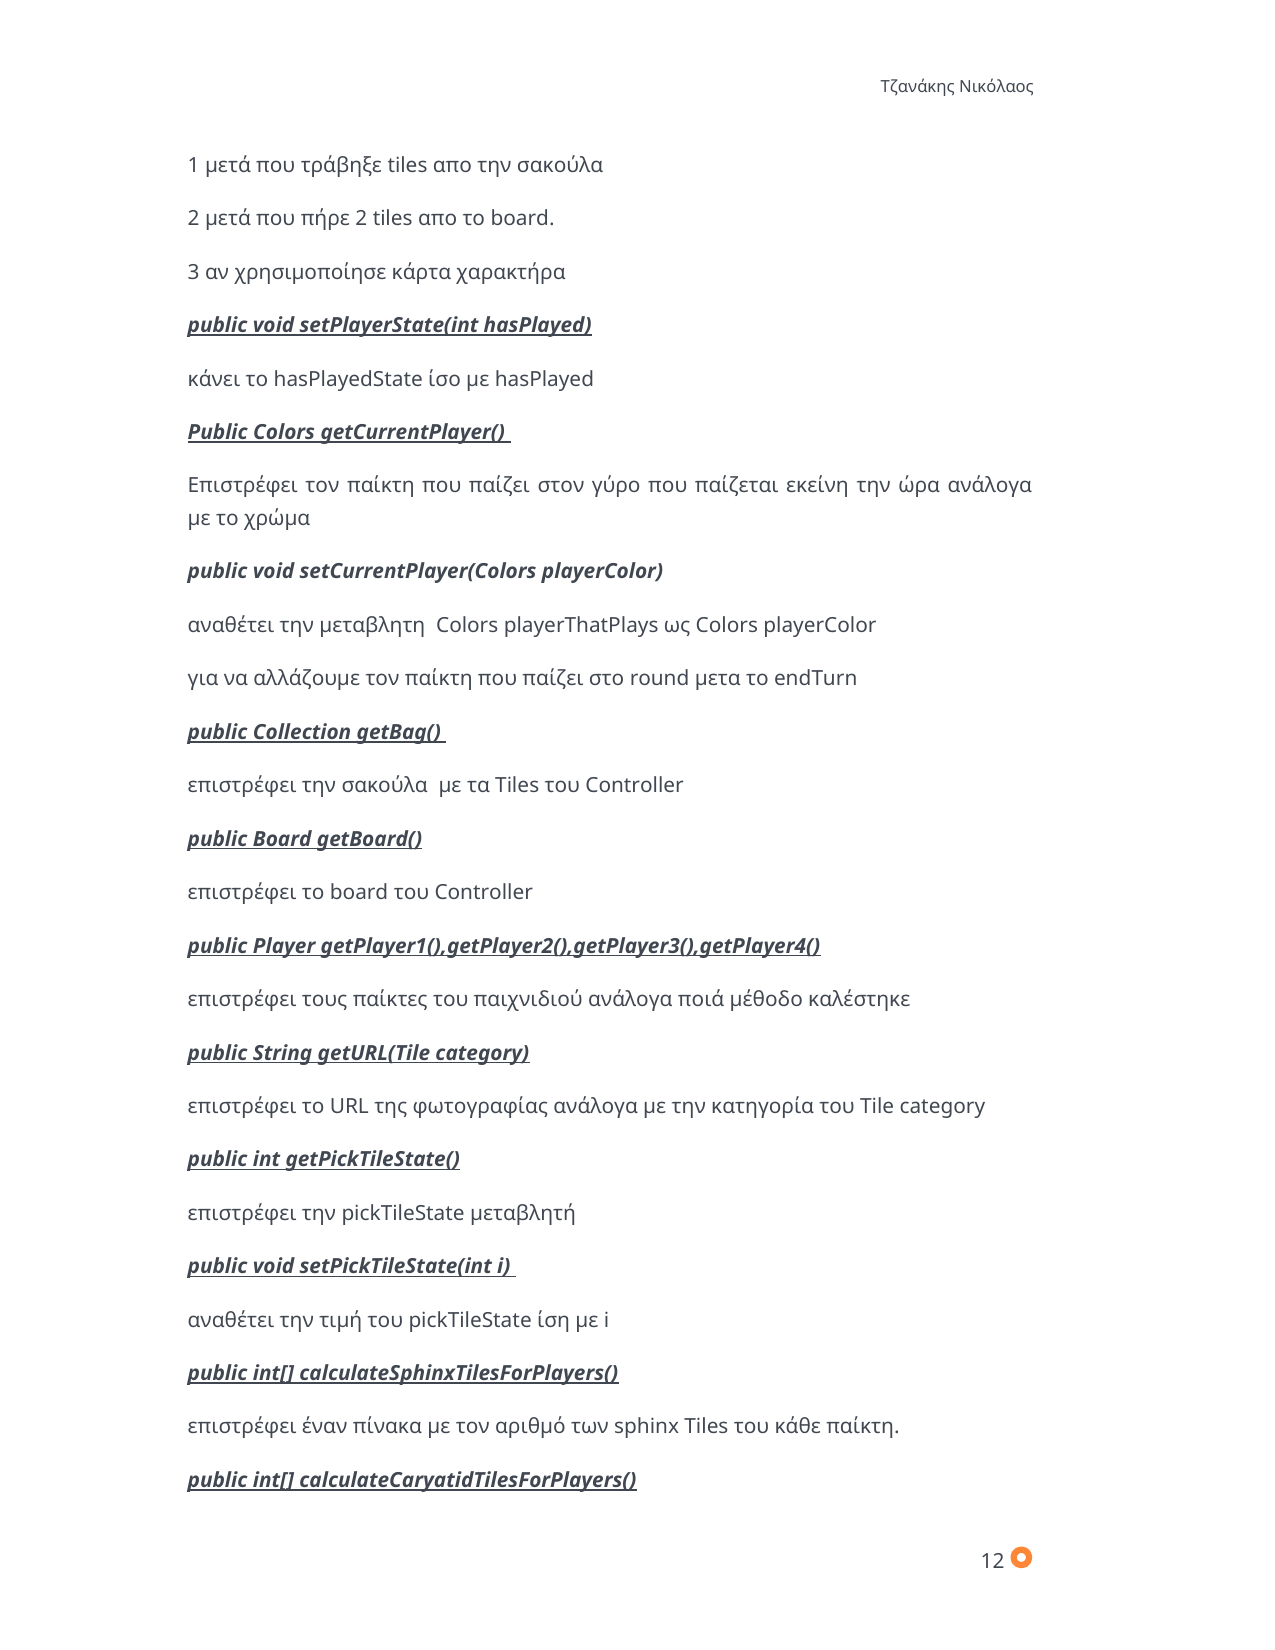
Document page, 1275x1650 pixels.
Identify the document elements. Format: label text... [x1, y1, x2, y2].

text public int getPickTileState() [187, 1144, 1034, 1173]
text επιστρέφει τους παίκτες του παιχνιδιού ανάλογα ποιά μέθοδο καλέστηκε [187, 984, 1034, 1013]
text επιστρέφει την σακούλα με τα Tiles του Controller [187, 770, 1034, 799]
text επιστρέφει το board του Controller [187, 877, 1034, 906]
text Public Colors getCurrentPlayer() [187, 417, 1034, 446]
text αναθέτει την μεταβλητη Colors playerThatPlays ως Colors playerColor [187, 610, 1034, 638]
text public Collection getBag() [187, 717, 1034, 745]
text για να αλλάζουμε τον παίκτη που παίζει στο round μετα το endTurn [187, 663, 1034, 692]
text κάνει το hasPlayedState ίσο με hasPlayed [187, 364, 1034, 392]
text 1 μετά που τράβηξε tiles απο την σακούλα [187, 150, 1034, 178]
text public int[] calculateSphinxTilesForPlayers() [187, 1358, 1034, 1387]
text public Player getPlayer1(),getPlayer2(),getPlayer3(),getPlayer4() [187, 931, 1034, 959]
text Επιστρέφει τον παίκτη που παίζει στον γύρο που παίζεται εκείνη την ώρα ανάλογα με το χρώμα [187, 471, 1034, 532]
text public Board getBoard() [187, 824, 1034, 852]
text 2 μετά που πήρε 2 tiles απο το board. [187, 203, 1034, 232]
text public int[] calculateCaryatidTilesForPlayers() [187, 1465, 1034, 1493]
text public String getURL(Tile category) [187, 1038, 1034, 1066]
text public void setPlayerState(int hasPlayed) [187, 310, 1034, 339]
text public void setCurrentPlayer(Colors playerColor) [187, 557, 1034, 585]
text επιστρέφει την pickTileState μεταβλητή [187, 1198, 1034, 1226]
text 3 αν χρησιμοποίησε κάρτα χαρακτήρα [187, 257, 1034, 285]
text επιστρέφει έναν πίνακα με τον αριθμό των sphinx Tiles του κάθε παίκτη. [187, 1412, 1034, 1440]
text public void setPickTileState(int i) [187, 1251, 1034, 1280]
text αναθέτει την τιμή του pickTileState ίση με i [187, 1305, 1034, 1333]
text επιστρέφει το URL της φωτογραφίας ανάλογα με την κατηγορία του Tile category [187, 1091, 1034, 1119]
